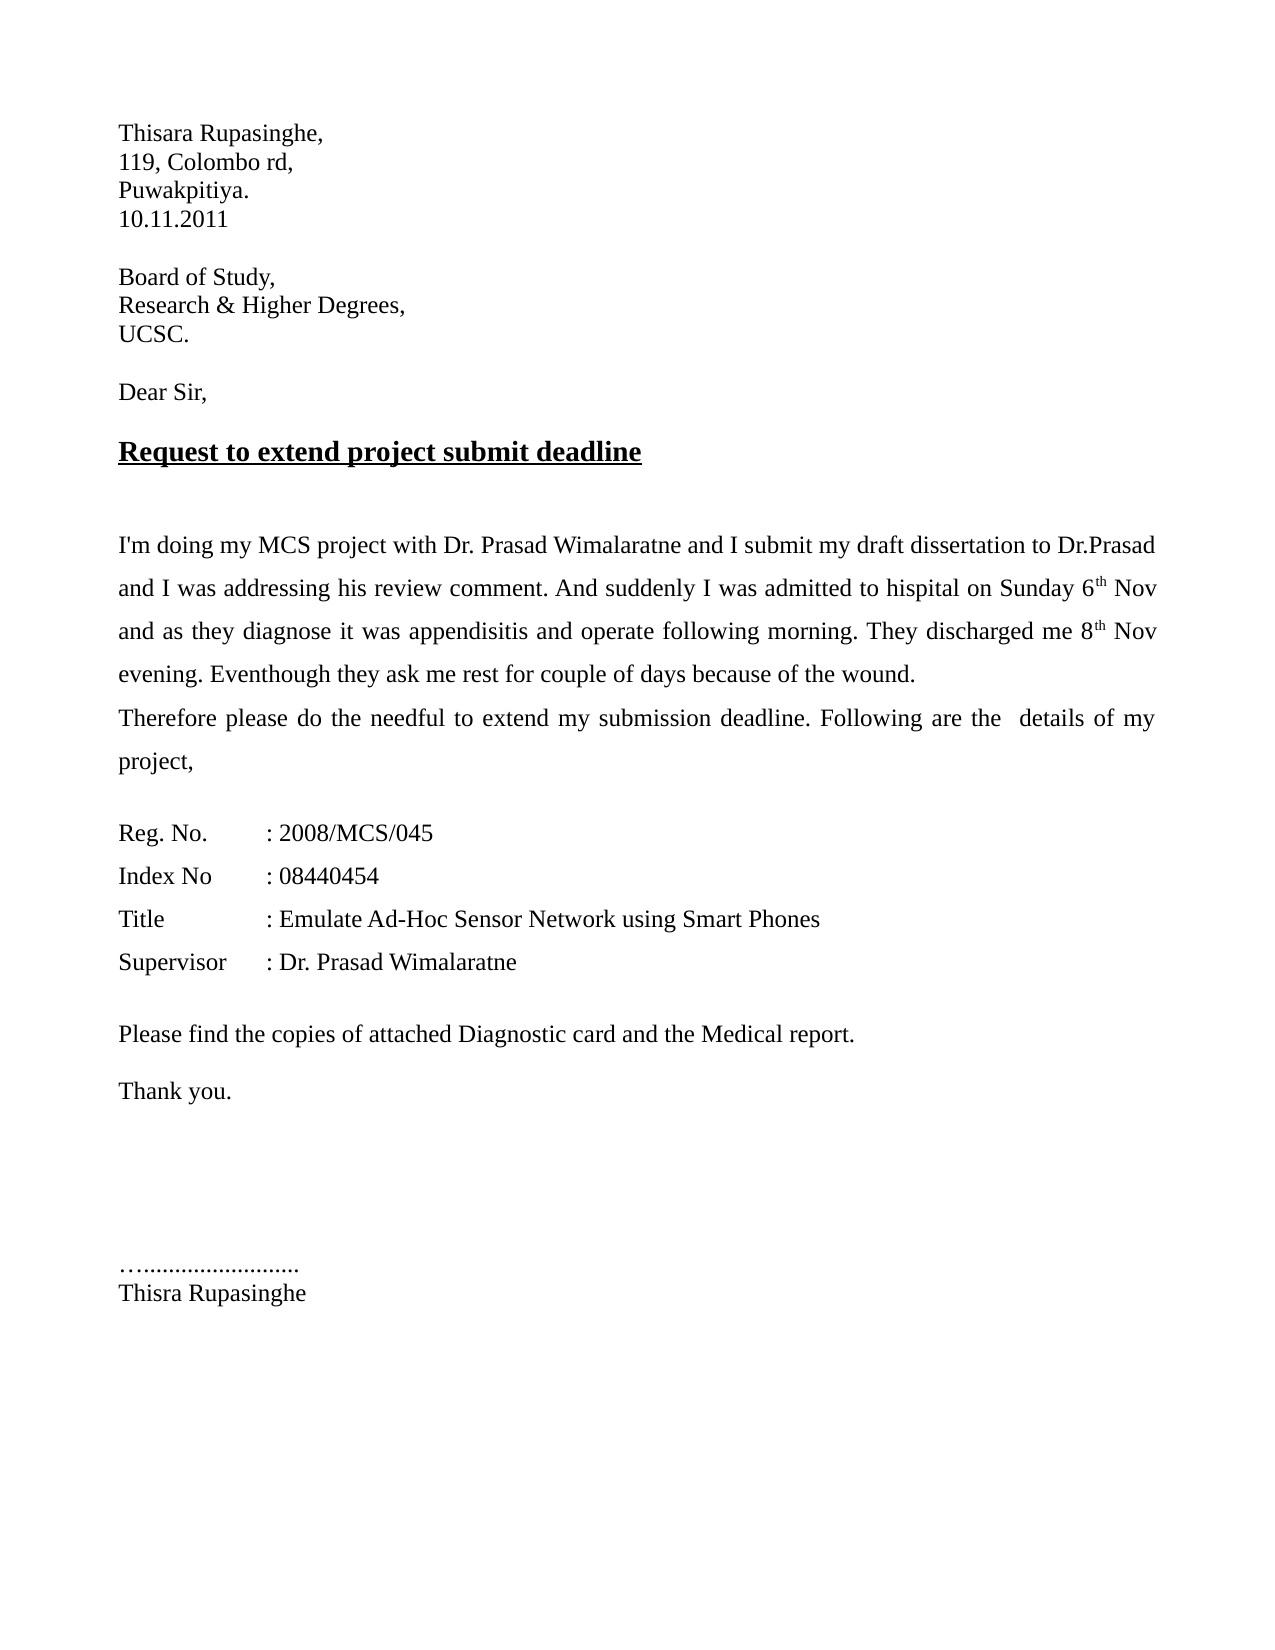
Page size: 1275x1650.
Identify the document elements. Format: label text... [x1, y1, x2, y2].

text Puwakpitiya. [118, 176, 1157, 204]
text Therefore please do the needful to extend my submission deadline. Following are the details of my project, [118, 703, 1157, 774]
text Please find the copies of attached Diagnostic card and the Medical report. [118, 1019, 1157, 1048]
text Dear Sir, [118, 377, 1157, 406]
text Index No : 08440454 Title : Emulate Ad-Hoc Sensor Network using Smart Phones Supervisor : Dr. Prasad Wimalaratne [118, 861, 1157, 976]
text Thisra Rupasinghe [118, 1278, 1157, 1306]
text Board of Study, [118, 262, 1157, 291]
text 10.11.2011 [118, 204, 1157, 233]
text I'm doing my MCS project with Dr. Prasad Wimalaratne and I submit my draft dissertation to Dr.Prasad and I was addressing his review comment. And suddenly I was admitted to hispital on Sunday 6th Nov and as they diagnose it was appendisitis and operate following morning. They discharged me 8th Nov evening. Eventhough they ask me rest for couple of days because of the wound. [118, 530, 1157, 688]
text Thisara Rupasinghe, [118, 118, 1157, 147]
text …......................... [118, 1249, 1157, 1278]
text Request to extend project submit deadline [118, 434, 1157, 468]
text Reg. No. : 2008/MCS/045 [118, 818, 1157, 846]
text 119, Colombo rd, [118, 147, 1157, 176]
text Research & Higher Degrees, [118, 291, 1157, 319]
text Thank you. [118, 1076, 1157, 1105]
text UCSC. [118, 319, 1157, 348]
